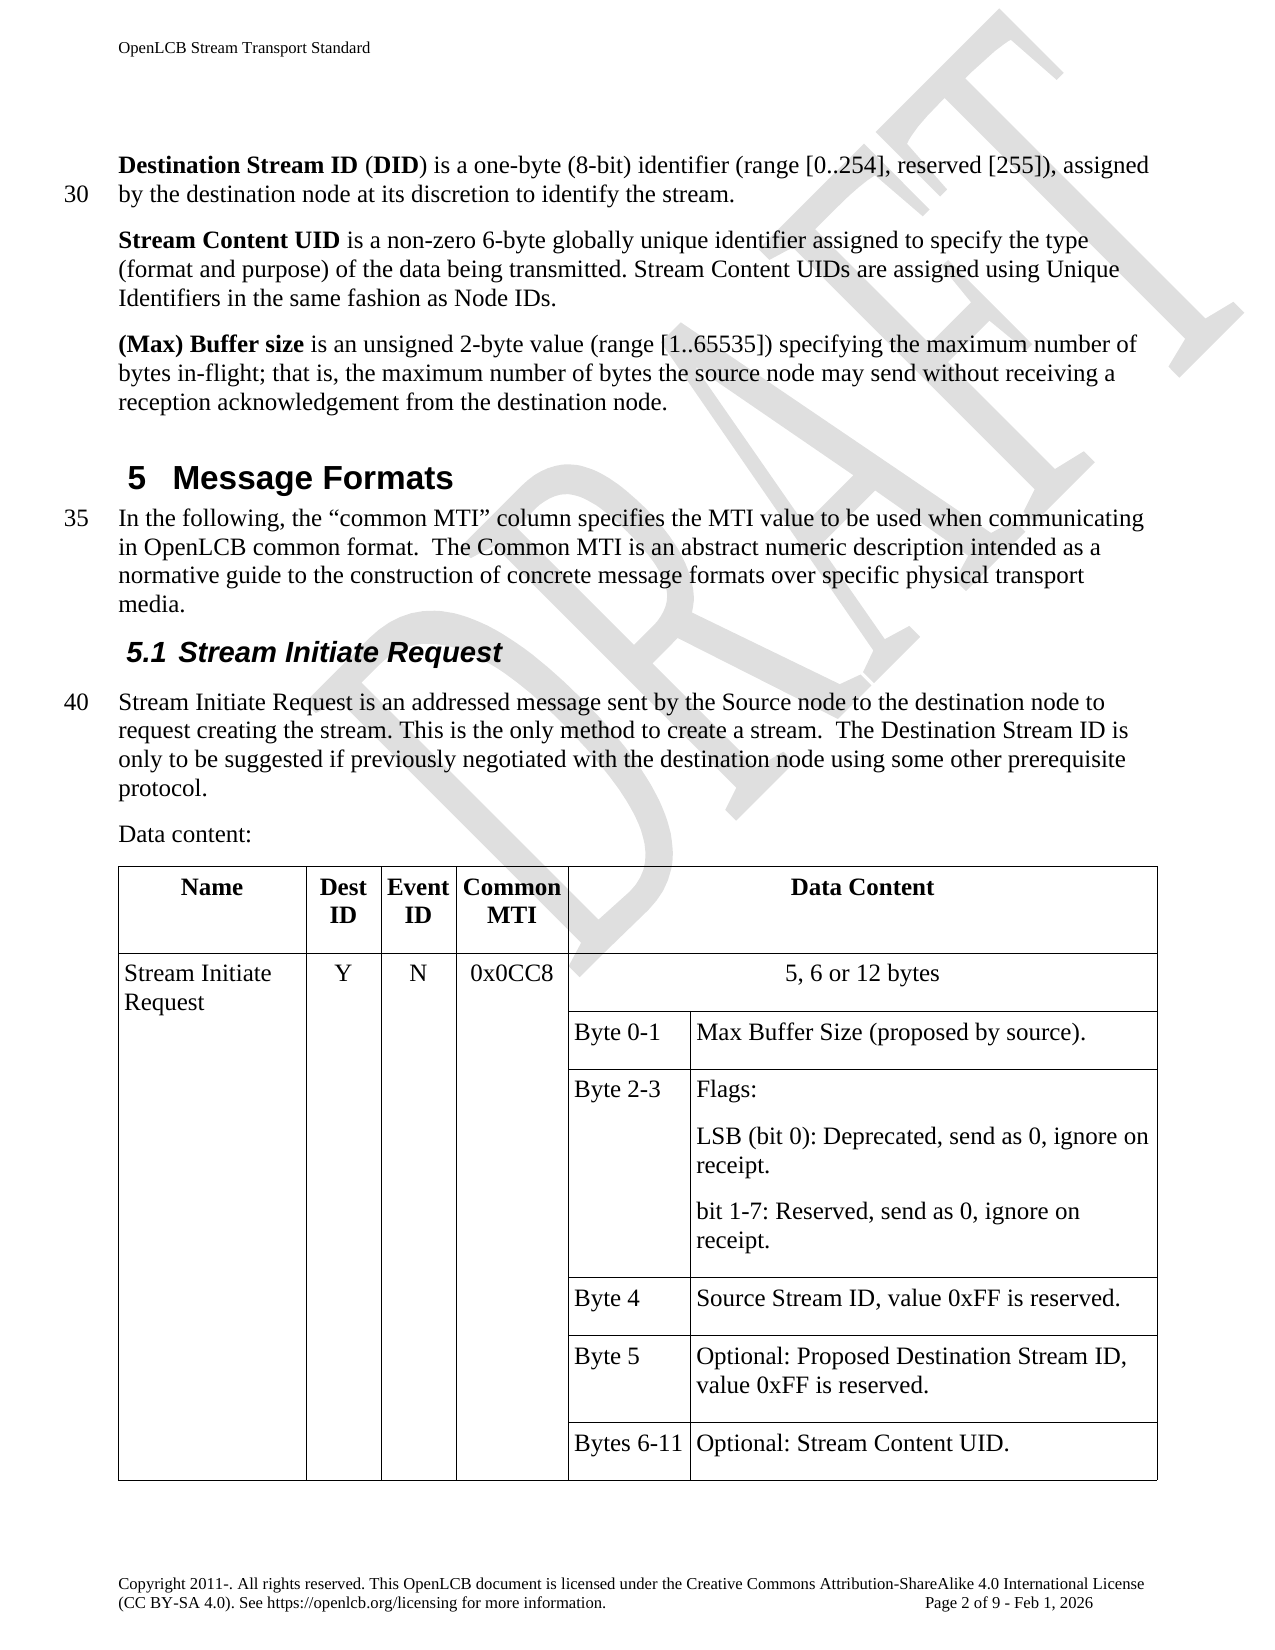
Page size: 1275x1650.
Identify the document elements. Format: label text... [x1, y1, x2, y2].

table_cell Bytes 6-11 [569, 1423, 690, 1480]
text (Max) Buffer size is an unsigned 2-byte value (range [1..65535]) specifying the maximum number of bytes in-flight; that is, the maximum number of bytes the source node may send without receiving a reception acknowledgement from the destination node. [693, 329, 959, 415]
subtitle Stream Initiate Request [508, 636, 616, 669]
table_cell Byte 0-1 [569, 1012, 690, 1069]
table_header Name [119, 867, 306, 953]
text Stream Initiate Request is an addressed message sent by the Source node to the destination node to request creating the stream. This is the only method to create a stream. The Destination Stream ID is only to be suggested if previously negotiated with the destination node using some other prerequisite protocol. [118, 687, 439, 802]
text Stream Initiate Request is an addressed message sent by the Source node to the destination node to request creating the stream. This is the only method to create a stream. The Destination Stream ID is only to be suggested if previously negotiated with the destination node using some other prerequisite protocol. [678, 687, 1157, 802]
table_cell Stream Initiate Request [119, 954, 306, 1480]
table_cell N [382, 954, 456, 1480]
text In the following, the “common MTI” column specifies the MTI value to be used when communicating in OpenLCB common format. The Common MTI is an abstract numeric description intended as a normative guide to the construction of concrete message formats over specific physical transport media. [823, 503, 1157, 618]
text Stream Content UID is a non-zero 6-byte globally unique identifier assigned to specify the type (format and purpose) of the data being transmitted. Stream Content UIDs are assigned using Unique Identifiers in the same fashion as Node IDs. [118, 225, 855, 311]
text Destination Stream ID (DID) is a one-byte (8-bit) identifier (range [0..254], reserved [255]), assigned by the destination node at its discretion to identify the stream. [118, 150, 856, 207]
text Data content: [118, 819, 485, 848]
text In the following, the “common MTI” column specifies the MTI value to be used when communicating in OpenLCB common format. The Common MTI is an abstract numeric description intended as a normative guide to the construction of concrete message formats over specific physical transport media. [518, 503, 667, 618]
table_header Event ID [382, 867, 456, 953]
text Stream Initiate Request is an addressed message sent by the Source node to the destination node to request creating the stream. This is the only method to create a stream. The Destination Stream ID is only to be suggested if previously negotiated with the destination node using some other prerequisite protocol. [367, 687, 626, 802]
text [499, 819, 644, 848]
table_cell Source Stream ID, value 0xFF is reserved. [691, 1278, 1157, 1335]
table_cell Optional: Stream Content UID. [691, 1423, 1157, 1480]
subtitle Stream Initiate Request [118, 636, 370, 669]
table_header [569, 867, 643, 919]
table_cell Byte 2-3 [569, 1070, 690, 1277]
subtitle [883, 458, 1034, 497]
text In the following, the “common MTI” column specifies the MTI value to be used when communicating in OpenLCB common format. The Common MTI is an abstract numeric description intended as a normative guide to the construction of concrete message formats over specific physical transport media. [118, 503, 565, 618]
table_header Data Content [605, 867, 1157, 953]
table_cell Flags: LSB (bit 0): Deprecated, send as 0, ignore on receipt. bit 1-7: Reserved, send as 0, ignore on receipt. [691, 1070, 1157, 1277]
subtitle [760, 458, 852, 497]
text In the following, the “common MTI” column specifies the MTI value to be used when communicating in OpenLCB common format. The Common MTI is an abstract numeric description intended as a normative guide to the construction of concrete message formats over specific physical transport media. [642, 503, 850, 618]
table_header Common MTI [457, 867, 568, 953]
subtitle Stream Initiate Request [377, 644, 496, 669]
subtitle Stream Initiate Request [890, 636, 1157, 669]
table_cell Y [307, 954, 381, 1480]
text Stream Content UID is a non-zero 6-byte globally unique identifier assigned to specify the type (format and purpose) of the data being transmitted. Stream Content UIDs are assigned using Unique Identifiers in the same fashion as Node IDs. [816, 225, 1156, 311]
table_header Dest ID [307, 867, 381, 953]
subtitle Stream Initiate Request [654, 639, 737, 669]
text [668, 819, 1157, 848]
subtitle Stream Initiate Request [743, 636, 872, 669]
subtitle [1062, 458, 1157, 497]
table_cell Max Buffer Size (proposed by source). [691, 1012, 1157, 1069]
subtitle Message Formats [118, 458, 766, 497]
table_cell 0x0CC8 [457, 954, 568, 1480]
table_cell 5, 6 or 12 bytes [569, 954, 1157, 1011]
table_cell Byte 5 [569, 1336, 690, 1422]
table_cell Byte 4 [569, 1278, 690, 1335]
text Stream Initiate Request is an addressed message sent by the Source node to the destination node to request creating the stream. This is the only method to create a stream. The Destination Stream ID is only to be suggested if previously negotiated with the destination node using some other prerequisite protocol. [571, 687, 735, 802]
text (Max) Buffer size is an unsigned 2-byte value (range [1..65535]) specifying the maximum number of bytes in-flight; that is, the maximum number of bytes the source node may send without receiving a reception acknowledgement from the destination node. [949, 329, 1157, 415]
table_cell Optional: Proposed Destination Stream ID, value 0xFF is reserved. [691, 1336, 1157, 1422]
text Destination Stream ID (DID) is a one-byte (8-bit) identifier (range [0..254], reserved [255]), assigned by the destination node at its discretion to identify the stream. [1038, 150, 1157, 207]
text (Max) Buffer size is an unsigned 2-byte value (range [1..65535]) specifying the maximum number of bytes in-flight; that is, the maximum number of bytes the source node may send without receiving a reception acknowledgement from the destination node. [118, 329, 710, 415]
text Destination Stream ID (DID) is a one-byte (8-bit) identifier (range [0..254], reserved [255]), assigned by the destination node at its discretion to identify the stream. [872, 150, 1052, 207]
